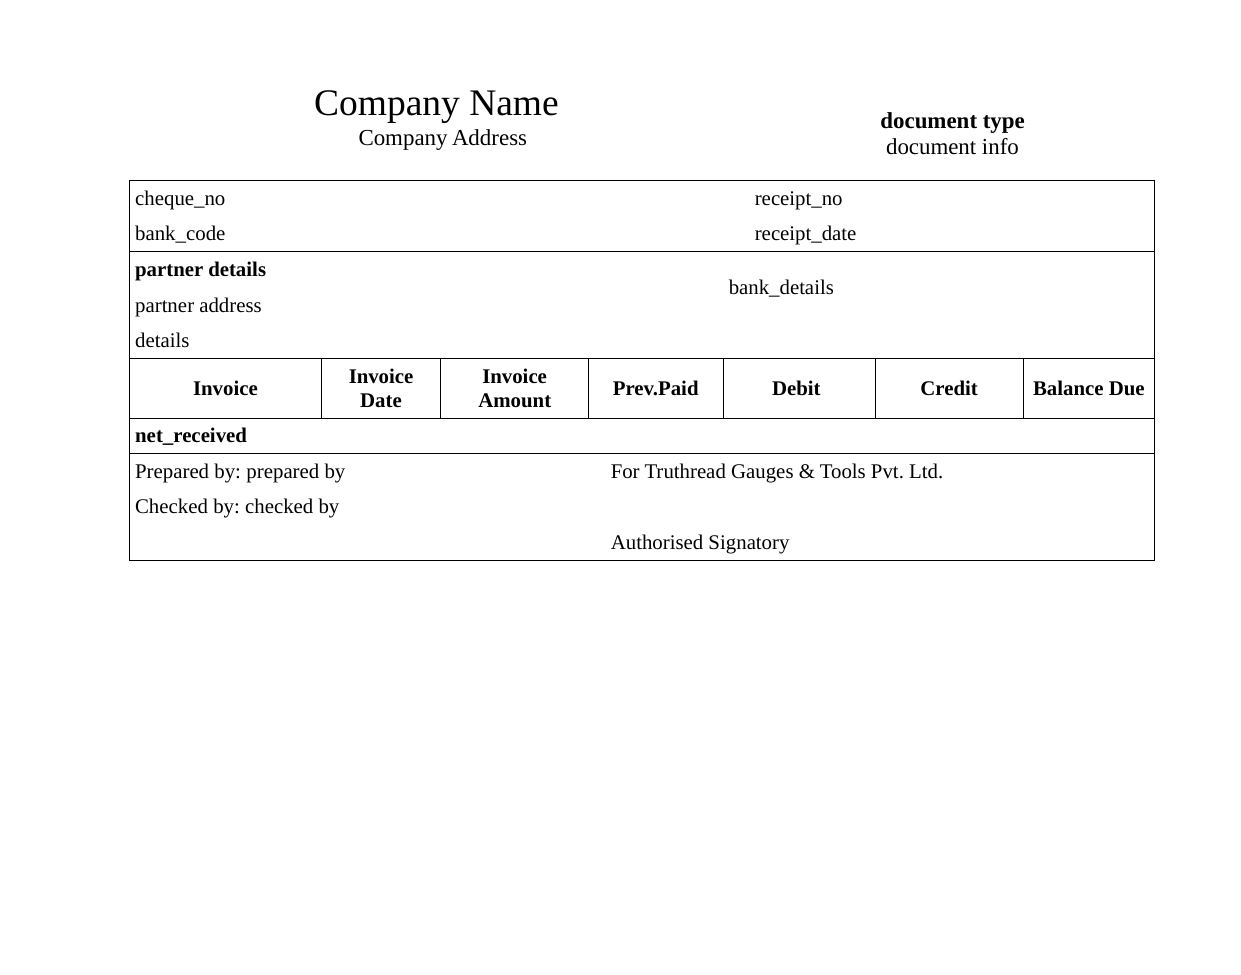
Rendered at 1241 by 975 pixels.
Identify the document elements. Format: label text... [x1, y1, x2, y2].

table_cell details [130, 322, 1154, 358]
table_cell Invoice Amount [441, 359, 588, 417]
table_cell [130, 524, 605, 560]
table_header cheque_no [130, 181, 749, 216]
table_cell net_received [130, 419, 1154, 453]
table_cell partner details [130, 252, 723, 287]
table_header receipt_no [749, 181, 1154, 216]
table_cell Debit [724, 359, 875, 417]
table_cell bank_details [723, 252, 1154, 322]
table_cell receipt_date [749, 216, 1154, 251]
table_cell Balance Due [1024, 359, 1154, 417]
table_cell Prepared by: prepared by [130, 454, 605, 489]
table_cell Checked by: checked by [130, 489, 723, 524]
table_cell [723, 489, 1154, 524]
table_cell Invoice Date [322, 359, 440, 417]
table_cell Prev.Paid [589, 359, 723, 417]
table_cell Authorised Signatory [605, 524, 1154, 560]
table_cell For Truthread Gauges & Tools Pvt. Ltd. [605, 454, 1154, 489]
table_cell bank_code [130, 216, 749, 251]
table_cell partner address [130, 287, 723, 322]
table_cell Credit [876, 359, 1023, 417]
table_cell Invoice [130, 359, 321, 417]
